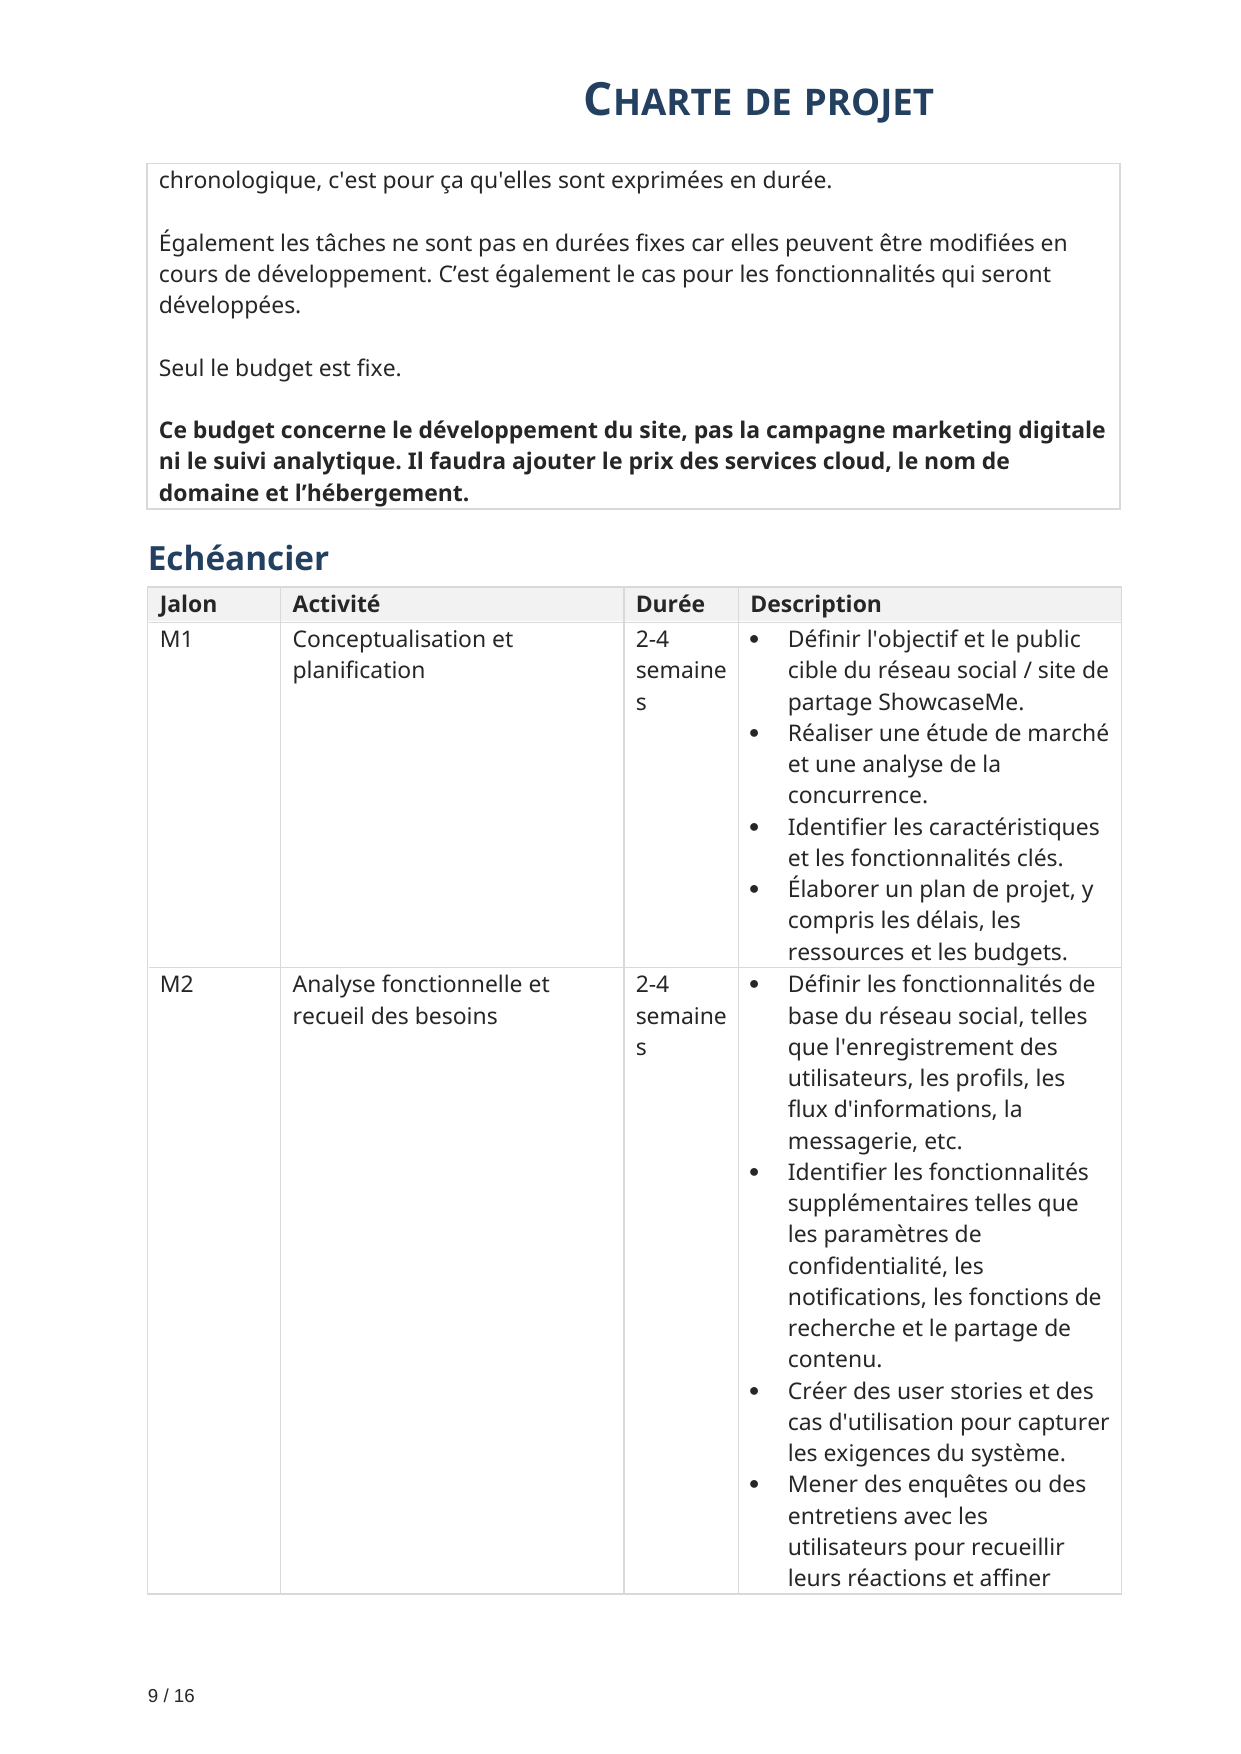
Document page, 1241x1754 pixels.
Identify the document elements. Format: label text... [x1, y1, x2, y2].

table_cell 2-4 semaines [625, 623, 738, 967]
table_cell chronologique, c'est pour ça qu'elles sont exprimées en durée. Également les tâches ne sont pas en durées fixes car elles peuvent être modifiées en cours de développement. C’est également le cas pour les fonctionnalités qui seront développées. Seul le budget est fixe. Ce budget concerne le développement du site, pas la campagne marketing digitale ni le suivi analytique. Il faudra ajouter le prix des services cloud, le nom de domaine et l’hébergement. [148, 164, 1119, 508]
table_header Description [739, 588, 1121, 621]
table_header Activité [281, 588, 623, 621]
table_cell M1 [148, 623, 280, 967]
table_header Durée [625, 588, 738, 621]
table_cell Analyse fonctionnelle et recueil des besoins [281, 968, 623, 1593]
subtitle Echéancier [148, 534, 1108, 580]
table_header Jalon [148, 588, 280, 621]
table_cell Définir les fonctionnalités de base du réseau social, telles que l'enregistrement des utilisateurs, les profils, les flux d'informations, la messagerie, etc. Identifier les fonctionnalités supplémentaires telles que les paramètres de confidentialité, les notifications, les fonctions de recherche et le partage de contenu. Créer des user stories et des cas d'utilisation pour capturer les exigences du système. Mener des enquêtes ou des entretiens avec les utilisateurs pour recueillir leurs réactions et affiner [739, 968, 1121, 1593]
table_cell Définir l'objectif et le public cible du réseau social / site de partage ShowcaseMe. Réaliser une étude de marché et une analyse de la concurrence. Identifier les caractéristiques et les fonctionnalités clés. Élaborer un plan de projet, y compris les délais, les ressources et les budgets. [739, 623, 1121, 967]
table_cell Conceptualisation et planification [281, 623, 623, 967]
table_cell 2-4 semaines [625, 968, 738, 1593]
table_cell M2 [148, 968, 280, 1593]
